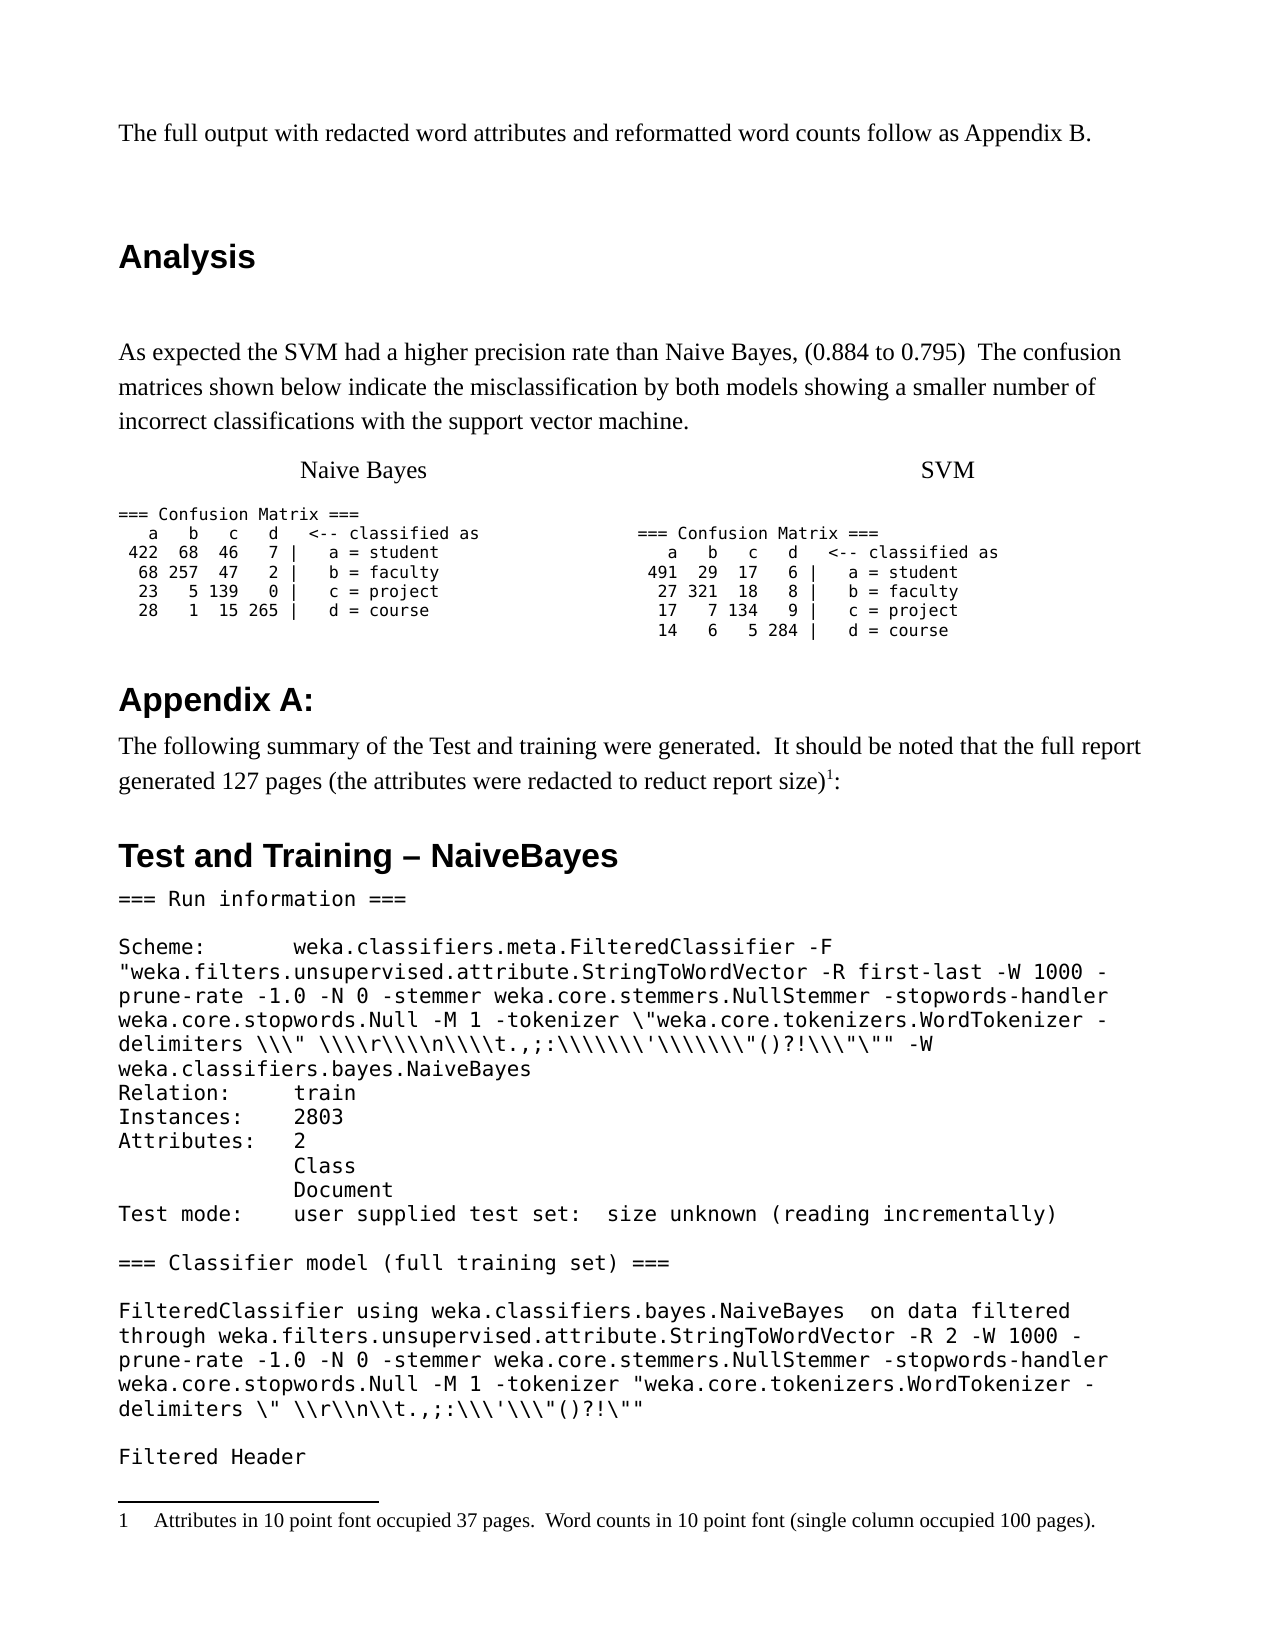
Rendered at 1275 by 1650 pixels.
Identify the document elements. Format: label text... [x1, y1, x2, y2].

text The full output with redacted word attributes and reformatted word counts follow as Appendix B. [118, 118, 1157, 147]
text Scheme: weka.classifiers.meta.FilteredClassifier -F "weka.filters.unsupervised.attribute.StringToWordVector -R first-last -W 1000 -prune-rate -1.0 -N 0 -stemmer weka.core.stemmers.NullStemmer -stopwords-handler weka.core.stopwords.Null -M 1 -tokenizer \"weka.core.tokenizers.WordTokenizer -delimiters \\\" \\\\r\\\\n\\\\t.,;:\\\\\\\'\\\\\\\"()?!\\\"\"" -W weka.classifiers.bayes.NaiveBayes [118, 935, 1157, 1081]
text The following summary of the Test and training were generated. It should be noted that the full report generated 127 pages (the attributes were redacted to reduct report size): [118, 731, 1157, 794]
text === Confusion Matrix === [637, 524, 1157, 543]
text Attributes in 10 point font occupied 37 pages. Word counts in 10 point font (single column occupied 100 pages). [118, 1508, 1157, 1532]
subtitle Test and Training – NaiveBayes [118, 836, 1157, 874]
text Class [118, 1154, 1157, 1178]
text 23 5 139 0 | c = project [118, 582, 637, 601]
text FilteredClassifier using weka.classifiers.bayes.NaiveBayes on data filtered through weka.filters.unsupervised.attribute.StringToWordVector -R 2 -W 1000 -prune-rate -1.0 -N 0 -stemmer weka.core.stemmers.NullStemmer -stopwords-handler weka.core.stopwords.Null -M 1 -tokenizer "weka.core.tokenizers.WordTokenizer -delimiters \" \\r\\n\\t.,;:\\\'\\\"()?!\"" [118, 1299, 1157, 1421]
text Test mode: user supplied test set: size unknown (reading incrementally) [118, 1202, 1157, 1227]
text 491 29 17 6 | a = student [637, 562, 1157, 582]
subtitle Analysis [118, 237, 1157, 276]
text 422 68 46 7 | a = student [118, 543, 637, 562]
text Relation: train [118, 1081, 1157, 1105]
text 68 257 47 2 | b = faculty [118, 562, 637, 582]
text Naive Bayes SVM [118, 455, 1157, 484]
text As expected the SVM had a higher precision rate than Naive Bayes, (0.884 to 0.795) The confusion matrices shown below indicate the misclassification by both models showing a smaller number of incorrect classifications with the support vector machine. [118, 337, 1157, 435]
text 14 6 5 284 | d = course [637, 621, 1157, 640]
text 17 7 134 9 | c = project [637, 601, 1157, 621]
text === Confusion Matrix === [118, 504, 1157, 524]
text Attributes: 2 [118, 1129, 1157, 1154]
subtitle Appendix A: [118, 680, 1157, 719]
text === Classifier model (full training set) === [118, 1251, 1157, 1275]
text 28 1 15 265 | d = course [118, 601, 637, 621]
text a b c d <-- classified as [118, 524, 637, 543]
text Filtered Header [118, 1445, 1157, 1469]
text Instances: 2803 [118, 1105, 1157, 1129]
text a b c d <-- classified as [637, 543, 1157, 562]
text 27 321 18 8 | b = faculty [637, 582, 1157, 601]
text Document [118, 1178, 1157, 1202]
text === Run information === [118, 887, 1157, 911]
